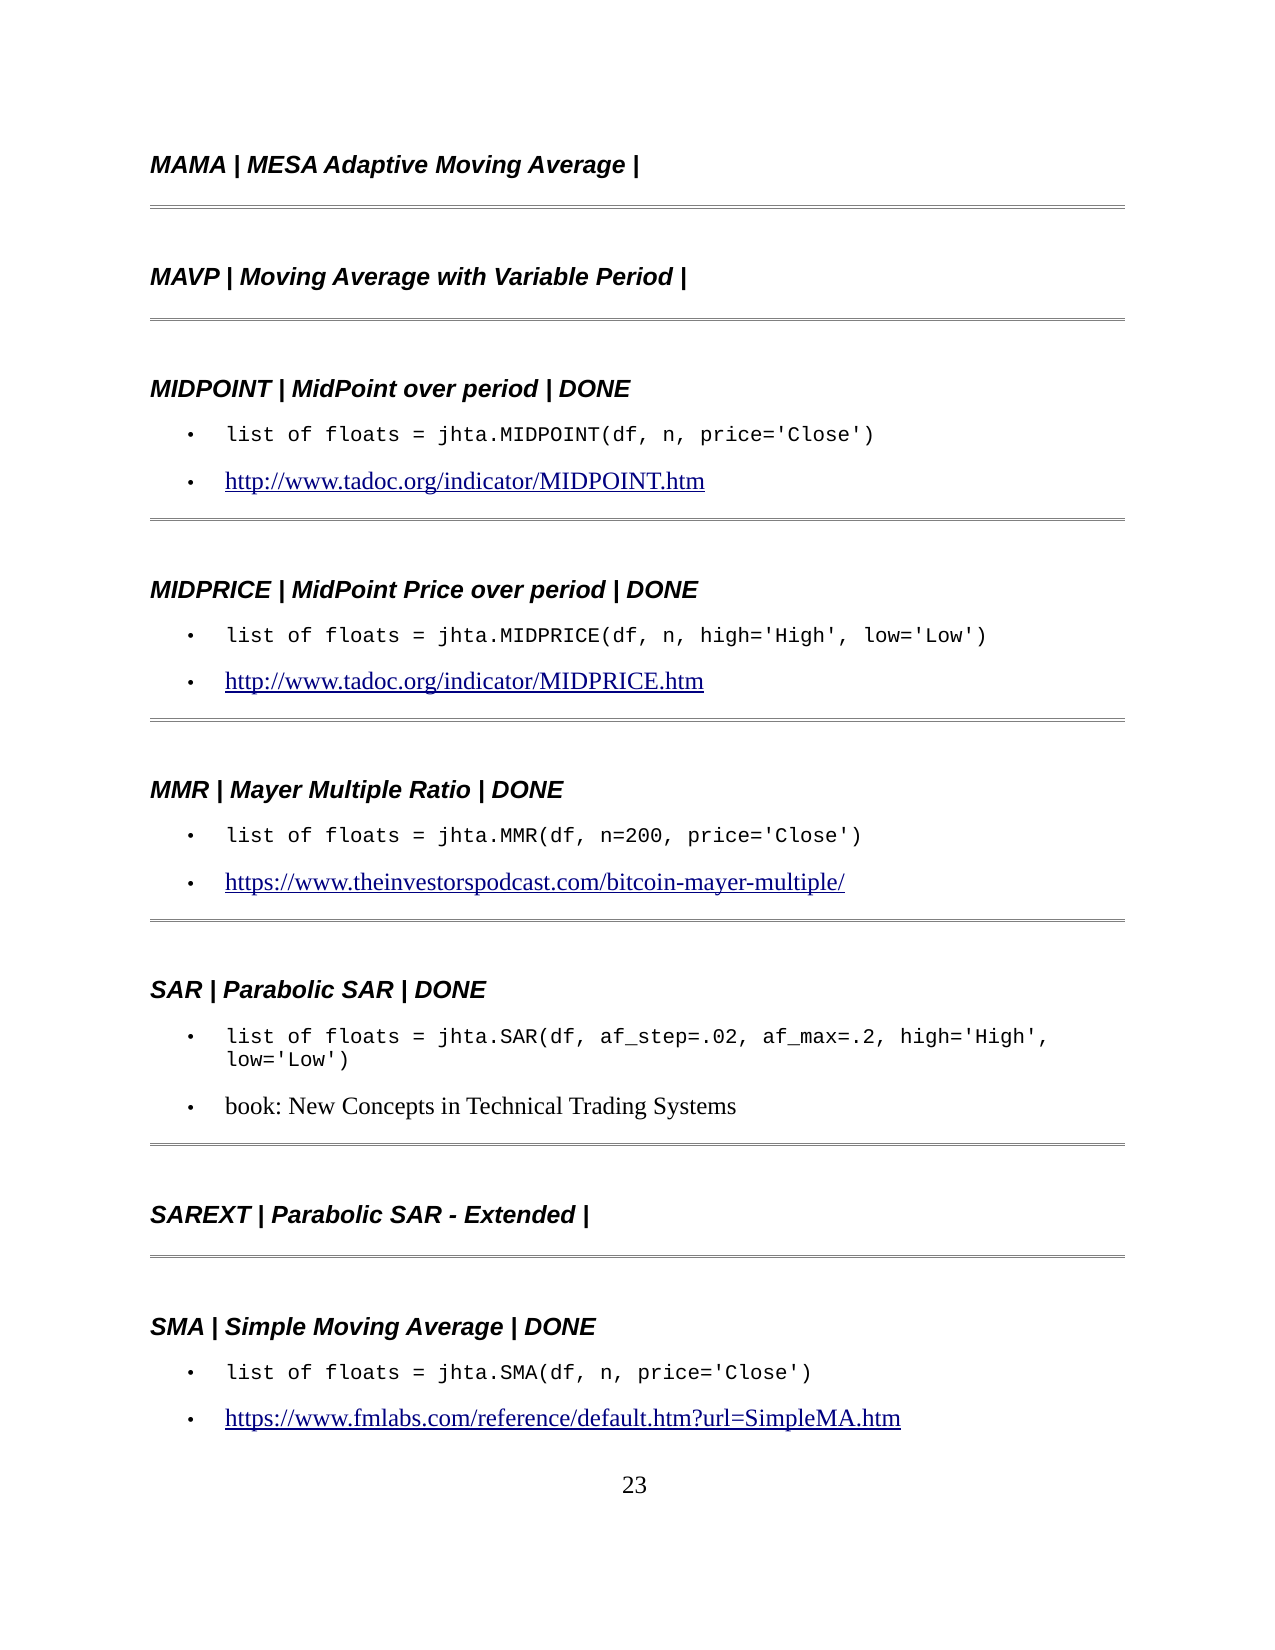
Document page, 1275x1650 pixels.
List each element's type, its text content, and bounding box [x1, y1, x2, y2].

subtitle SAR | Parabolic SAR | DONE [150, 976, 1125, 1004]
list list of floats = jhta.SMA(df, n, price='Close') [187, 1362, 1125, 1386]
list https://www.fmlabs.com/reference/default.htm?url=SimpleMA.htm [187, 1403, 1125, 1432]
subtitle MMR | Mayer Multiple Ratio | DONE [150, 775, 1125, 804]
subtitle MAMA | MESA Adaptive Moving Average | [150, 150, 1125, 178]
subtitle SMA | Simple Moving Average | DONE [150, 1312, 1125, 1340]
subtitle MAVP | Moving Average with Variable Period | [150, 262, 1125, 291]
subtitle MIDPRICE | MidPoint Price over period | DONE [150, 575, 1125, 603]
list list of floats = jhta.MMR(df, n=200, price='Close') [187, 825, 1125, 849]
subtitle MIDPOINT | MidPoint over period | DONE [150, 374, 1125, 403]
list http://www.tadoc.org/indicator/MIDPRICE.htm [187, 666, 1125, 695]
subtitle SAREXT | Parabolic SAR - Extended | [150, 1200, 1125, 1228]
list book: New Concepts in Technical Trading Systems [187, 1091, 1125, 1119]
list list of floats = jhta.MIDPOINT(df, n, price='Close') [187, 424, 1125, 448]
list list of floats = jhta.MIDPRICE(df, n, high='High', low='Low') [187, 625, 1125, 648]
list list of floats = jhta.SAR(df, af_step=.02, af_max=.2, high='High', low='Low') [187, 1026, 1125, 1073]
list https://www.theinvestorspodcast.com/bitcoin-mayer-multiple/ [187, 867, 1125, 896]
list http://www.tadoc.org/indicator/MIDPOINT.htm [187, 466, 1125, 495]
